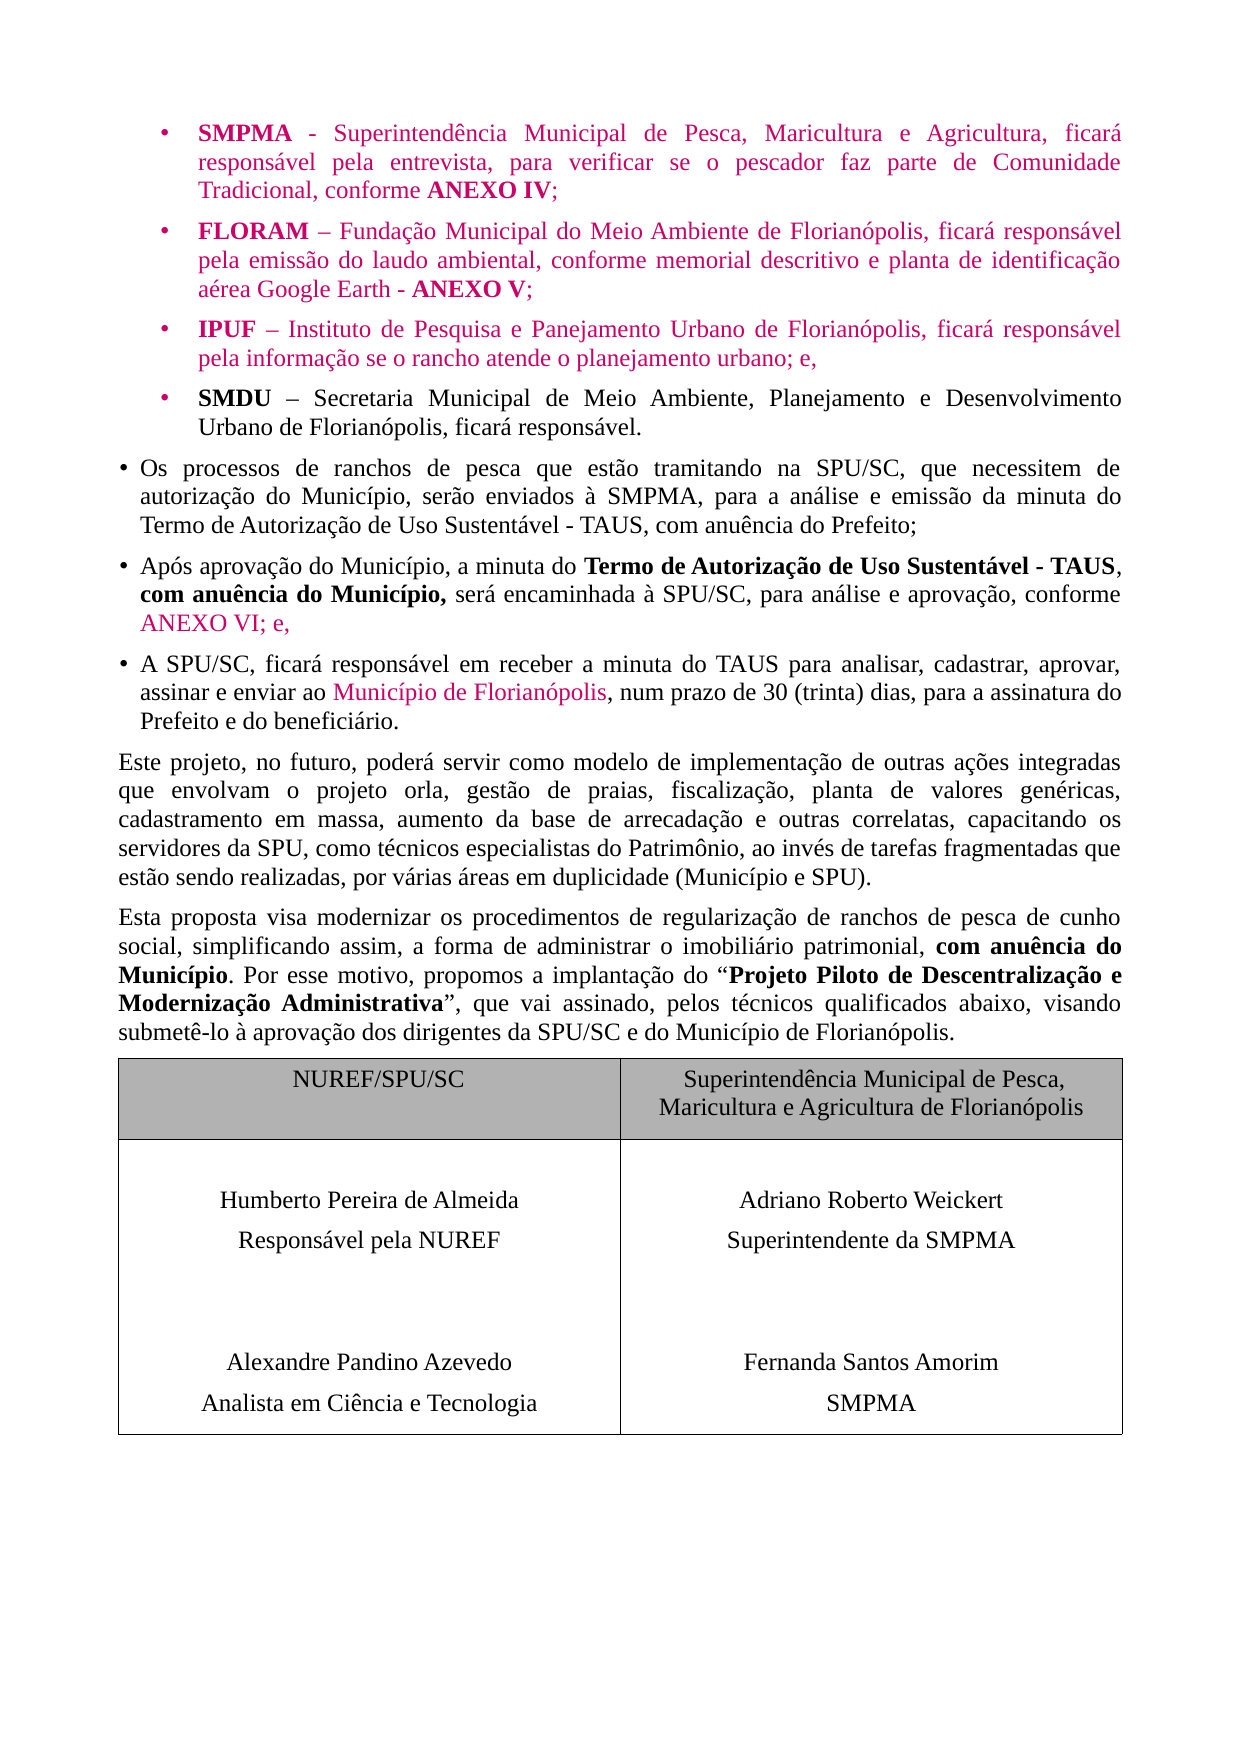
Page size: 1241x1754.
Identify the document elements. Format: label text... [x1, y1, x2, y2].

list SMDU – Secretaria Municipal de Meio Ambiente, Planejamento e Desenvolvimento Urbano de Florianópolis, ficará responsável. [160, 383, 1122, 441]
list A SPU/SC, ficará responsável em receber a minuta do TAUS para analisar, cadastrar, aprovar, assinar e enviar ao Município de Florianópolis, num prazo de 30 (trinta) dias, para a assinatura do Prefeito e do beneficiário. [119, 649, 1122, 735]
text Esta proposta visa modernizar os procedimentos de regularização de ranchos de pesca de cunho social, simplificando assim, a forma de administrar o imobiliário patrimonial, com anuência do Município. Por esse motivo, propomos a implantação do “Projeto Piloto de Descentralização e Modernização Administrativa”, que vai assinado, pelos técnicos qualificados abaixo, visando submetê-lo à aprovação dos dirigentes da SPU/SC e do Município de Florianópolis. [118, 902, 1122, 1046]
list IPUF – Instituto de Pesquisa e Panejamento Urbano de Florianópolis, ficará responsável pela informação se o rancho atende o planejamento urbano; e, [160, 314, 1122, 372]
list SMPMA - Superintendência Municipal de Pesca, Maricultura e Agricultura, ficará responsável pela entrevista, para verificar se o pescador faz parte de Comunidade Tradicional, conforme ANEXO IV; [160, 118, 1122, 204]
list FLORAM – Fundação Municipal do Meio Ambiente de Florianópolis, ficará responsável pela emissão do laudo ambiental, conforme memorial descritivo e planta de identificação aérea Google Earth - ANEXO V; [160, 216, 1122, 302]
table_cell Adriano Roberto Weickert Superintendente da SMPMA Fernanda Santos Amorim SMPMA [621, 1140, 1122, 1434]
table_cell Humberto Pereira de Almeida Responsável pela NUREF Alexandre Pandino Azevedo Analista em Ciência e Tecnologia [119, 1140, 620, 1434]
table_header NUREF/SPU/SC [119, 1059, 620, 1139]
table_header Superintendência Municipal de Pesca, Maricultura e Agricultura de Florianópolis [621, 1059, 1122, 1139]
text Este projeto, no futuro, poderá servir como modelo de implementação de outras ações integradas que envolvam o projeto orla, gestão de praias, fiscalização, planta de valores genéricas, cadastramento em massa, aumento da base de arrecadação e outras correlatas, capacitando os servidores da SPU, como técnicos especialistas do Patrimônio, ao invés de tarefas fragmentadas que estão sendo realizadas, por várias áreas em duplicidade (Município e SPU). [118, 747, 1122, 891]
list Após aprovação do Município, a minuta do Termo de Autorização de Uso Sustentável - TAUS, com anuência do Município, será encaminhada à SPU/SC, para análise e aprovação, conforme ANEXO VI; e, [119, 551, 1122, 637]
list Os processos de ranchos de pesca que estão tramitando na SPU/SC, que necessitem de autorização do Município, serão enviados à SMPMA, para a análise e emissão da minuta do Termo de Autorização de Uso Sustentável - TAUS, com anuência do Prefeito; [119, 453, 1122, 539]
